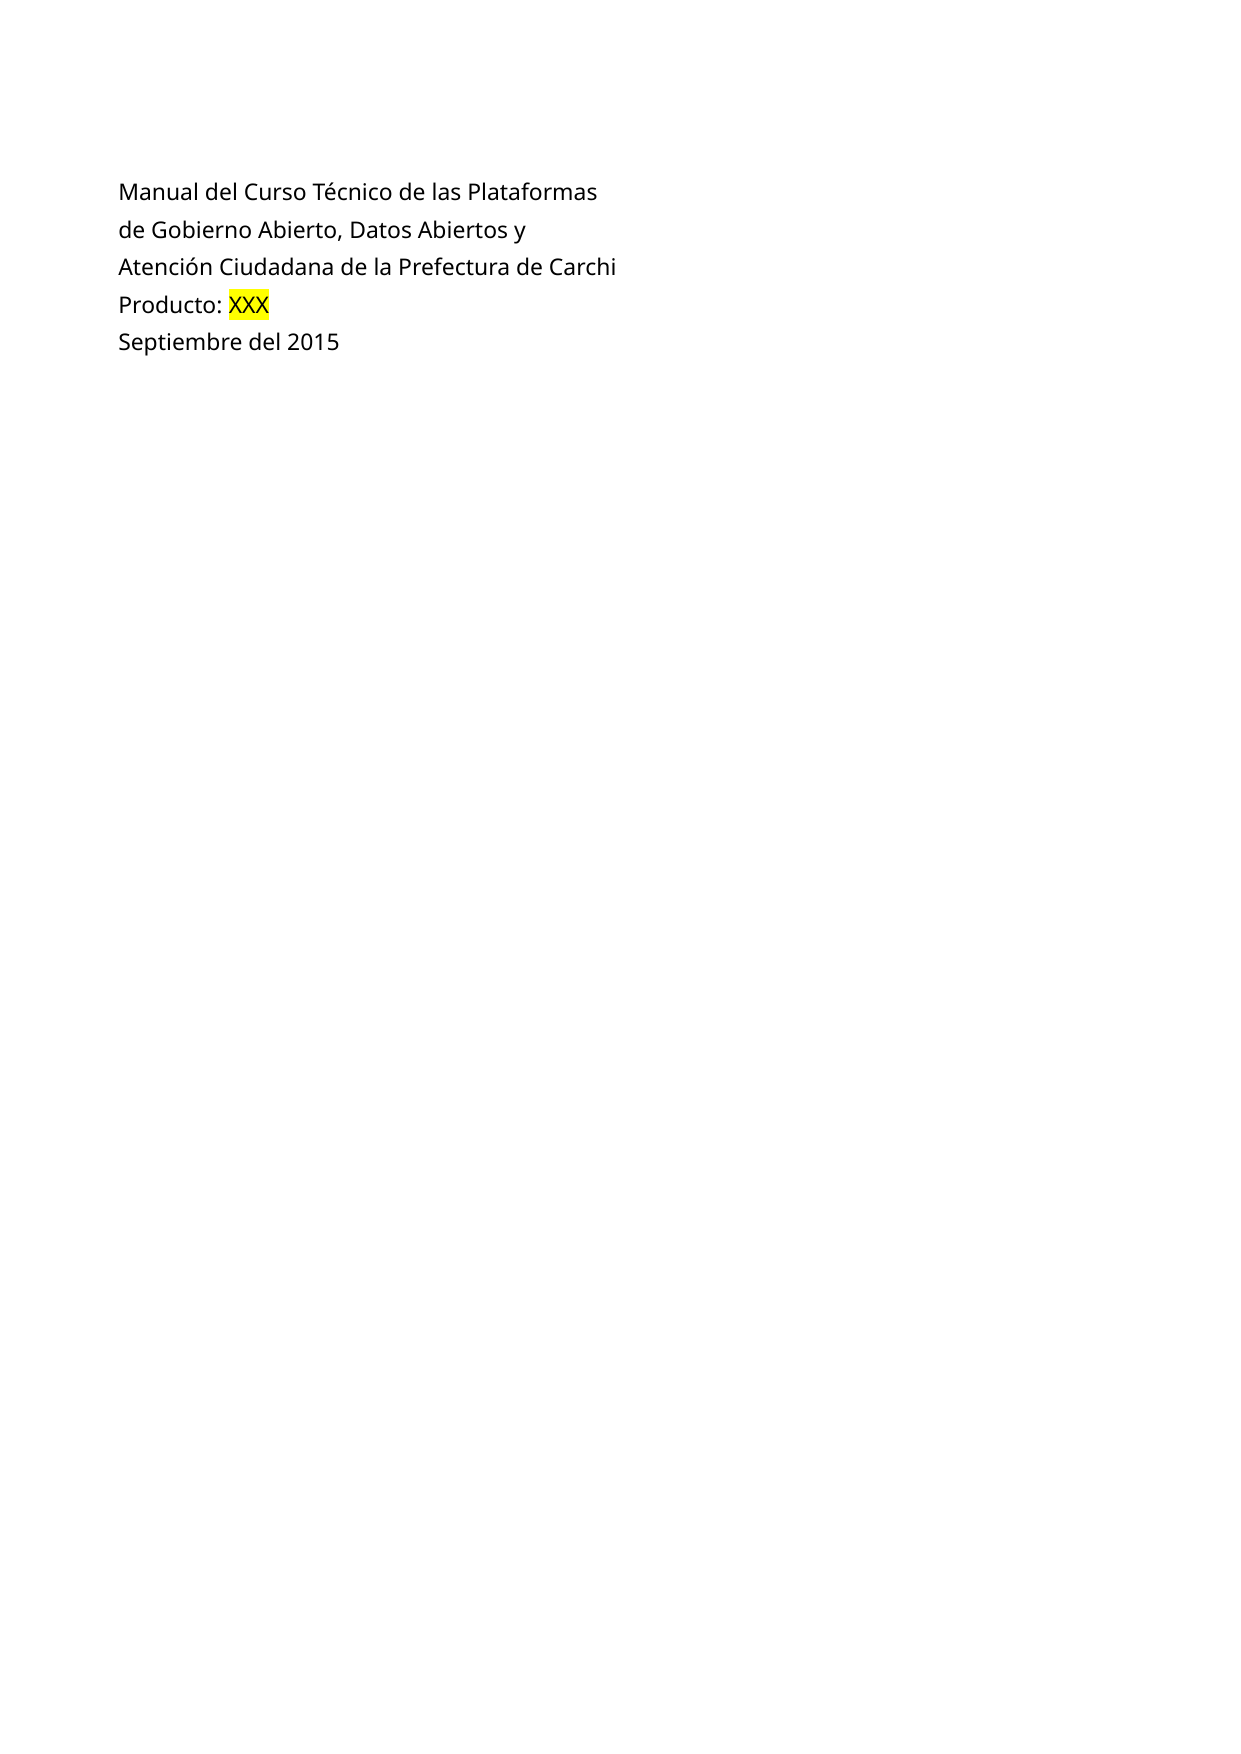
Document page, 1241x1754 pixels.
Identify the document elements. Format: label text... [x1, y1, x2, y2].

text de Gobierno Abierto, Datos Abiertos y [118, 214, 1122, 245]
text Septiembre del 2015 [118, 326, 1122, 358]
text Producto: XXX [118, 289, 1122, 320]
text Manual del Curso Técnico de las Plataformas [118, 176, 1122, 208]
text Atención Ciudadana de la Prefectura de Carchi [118, 251, 1122, 283]
